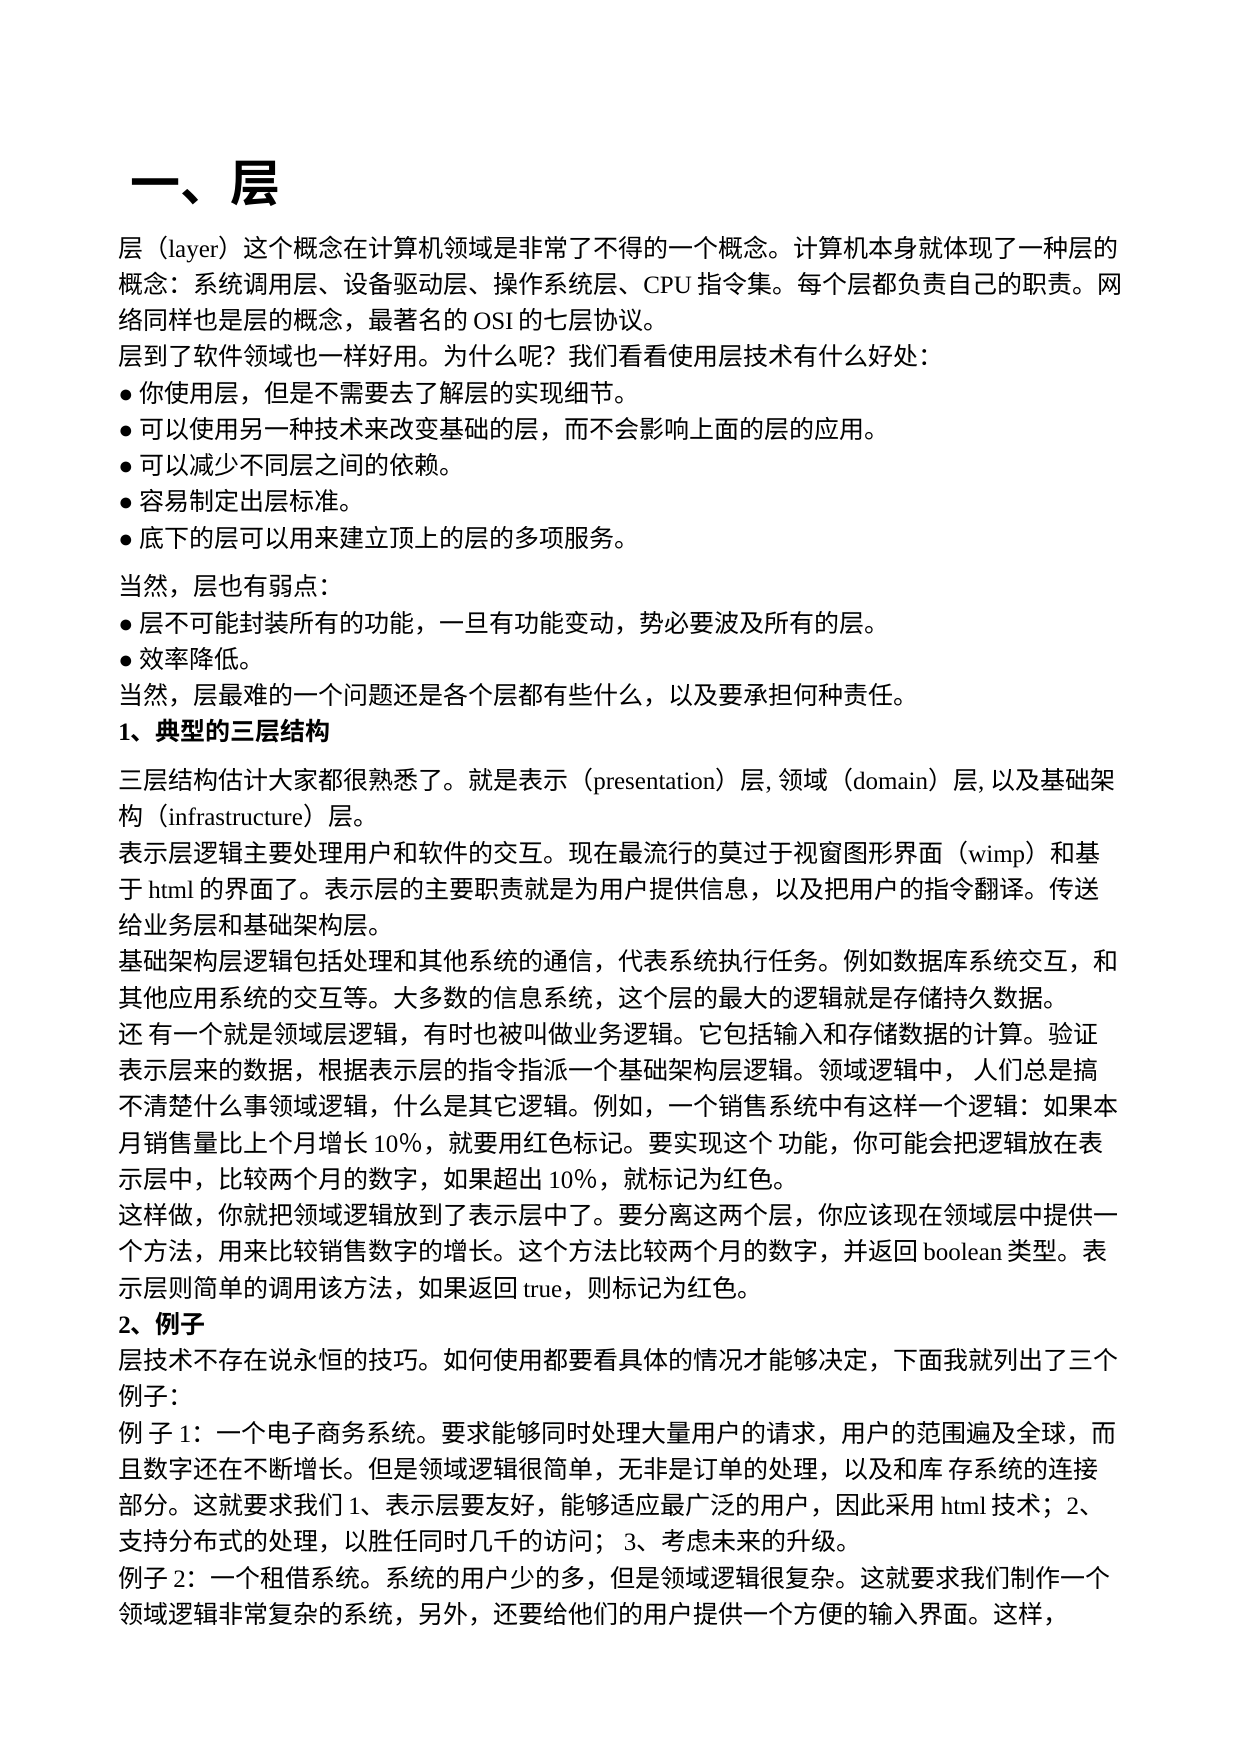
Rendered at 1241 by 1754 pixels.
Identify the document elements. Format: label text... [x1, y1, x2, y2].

text 层（layer）这个概念在计算机领域是非常了不得的一个概念。计算机本身就体现了一种层的概念：系统调用层、设备驱动层、操作系统层、CPU指令集。每个层都负责自己的职责。网络同样也是层的概念，最著名的OSI的七层协议。 层到了软件领域也一样好用。为什么呢？我们看看使用层技术有什么好处： ● 你使用层，但是不需要去了解层的实现细节。 ● 可以使用另一种技术来改变基础的层，而不会影响上面的层的应用。 ● 可以减少不同层之间的依赖。 ● 容易制定出层标准。 ● 底下的层可以用来建立顶上的层的多项服务。 [118, 228, 1122, 554]
text 当然，层也有弱点： ● 层不可能封装所有的功能，一旦有功能变动，势必要波及所有的层。 ● 效率降低。 当然，层最难的一个问题还是各个层都有些什么，以及要承担何种责任。 1、典型的三层结构 [118, 567, 1122, 748]
text 三层结构估计大家都很熟悉了。就是表示（presentation）层, 领域（domain）层, 以及基础架构（infrastructure）层。 表示层逻辑主要处理用户和软件的交互。现在最流行的莫过于视窗图形界面（wimp）和基于html的界面了。表示层的主要职责就是为用户提供信息，以及把用户的指令翻译。传送给业务层和基础架构层。 基础架构层逻辑包括处理和其他系统的通信，代表系统执行任务。例如数据库系统交互，和其他应用系统的交互等。大多数的信息系统，这个层的最大的逻辑就是存储持久数据。 还 有一个就是领域层逻辑，有时也被叫做业务逻辑。它包括输入和存储数据的计算。验证表示层来的数据，根据表示层的指令指派一个基础架构层逻辑。领域逻辑中， 人们总是搞不清楚什么事领域逻辑，什么是其它逻辑。例如，一个销售系统中有这样一个逻辑：如果本月销售量比上个月增长10％，就要用红色标记。要实现这个 功能，你可能会把逻辑放在表示层中，比较两个月的数字，如果超出10％，就标记为红色。 这样做，你就把领域逻辑放到了表示层中了。要分离这两个层，你应该现在领域层中提供一个方法，用来比较销售数字的增长。这个方法比较两个月的数字，并返回boolean类型。表示层则简单的调用该方法，如果返回true，则标记为红色。 2、例子 层技术不存在说永恒的技巧。如何使用都要看具体的情况才能够决定，下面我就列出了三个例子： 例 子1：一个电子商务系统。要求能够同时处理大量用户的请求，用户的范围遍及全球，而且数字还在不断增长。但是领域逻辑很简单，无非是订单的处理，以及和库 存系统的连接部分。这就要求我们1、表示层要友好，能够适应最广泛的用户，因此采用html技术；2、支持分布式的处理，以胜任同时几千的访问； 3、考虑未来的升级。 例子2：一个租借系统。系统的用户少的多，但是领域逻辑很复杂。这就要求我们制作一个领域逻辑非常复杂的系统，另外，还要给他们的用户提供一个方便的输入界面。这样， [118, 761, 1122, 1631]
subtitle 一、层 [118, 143, 1122, 216]
